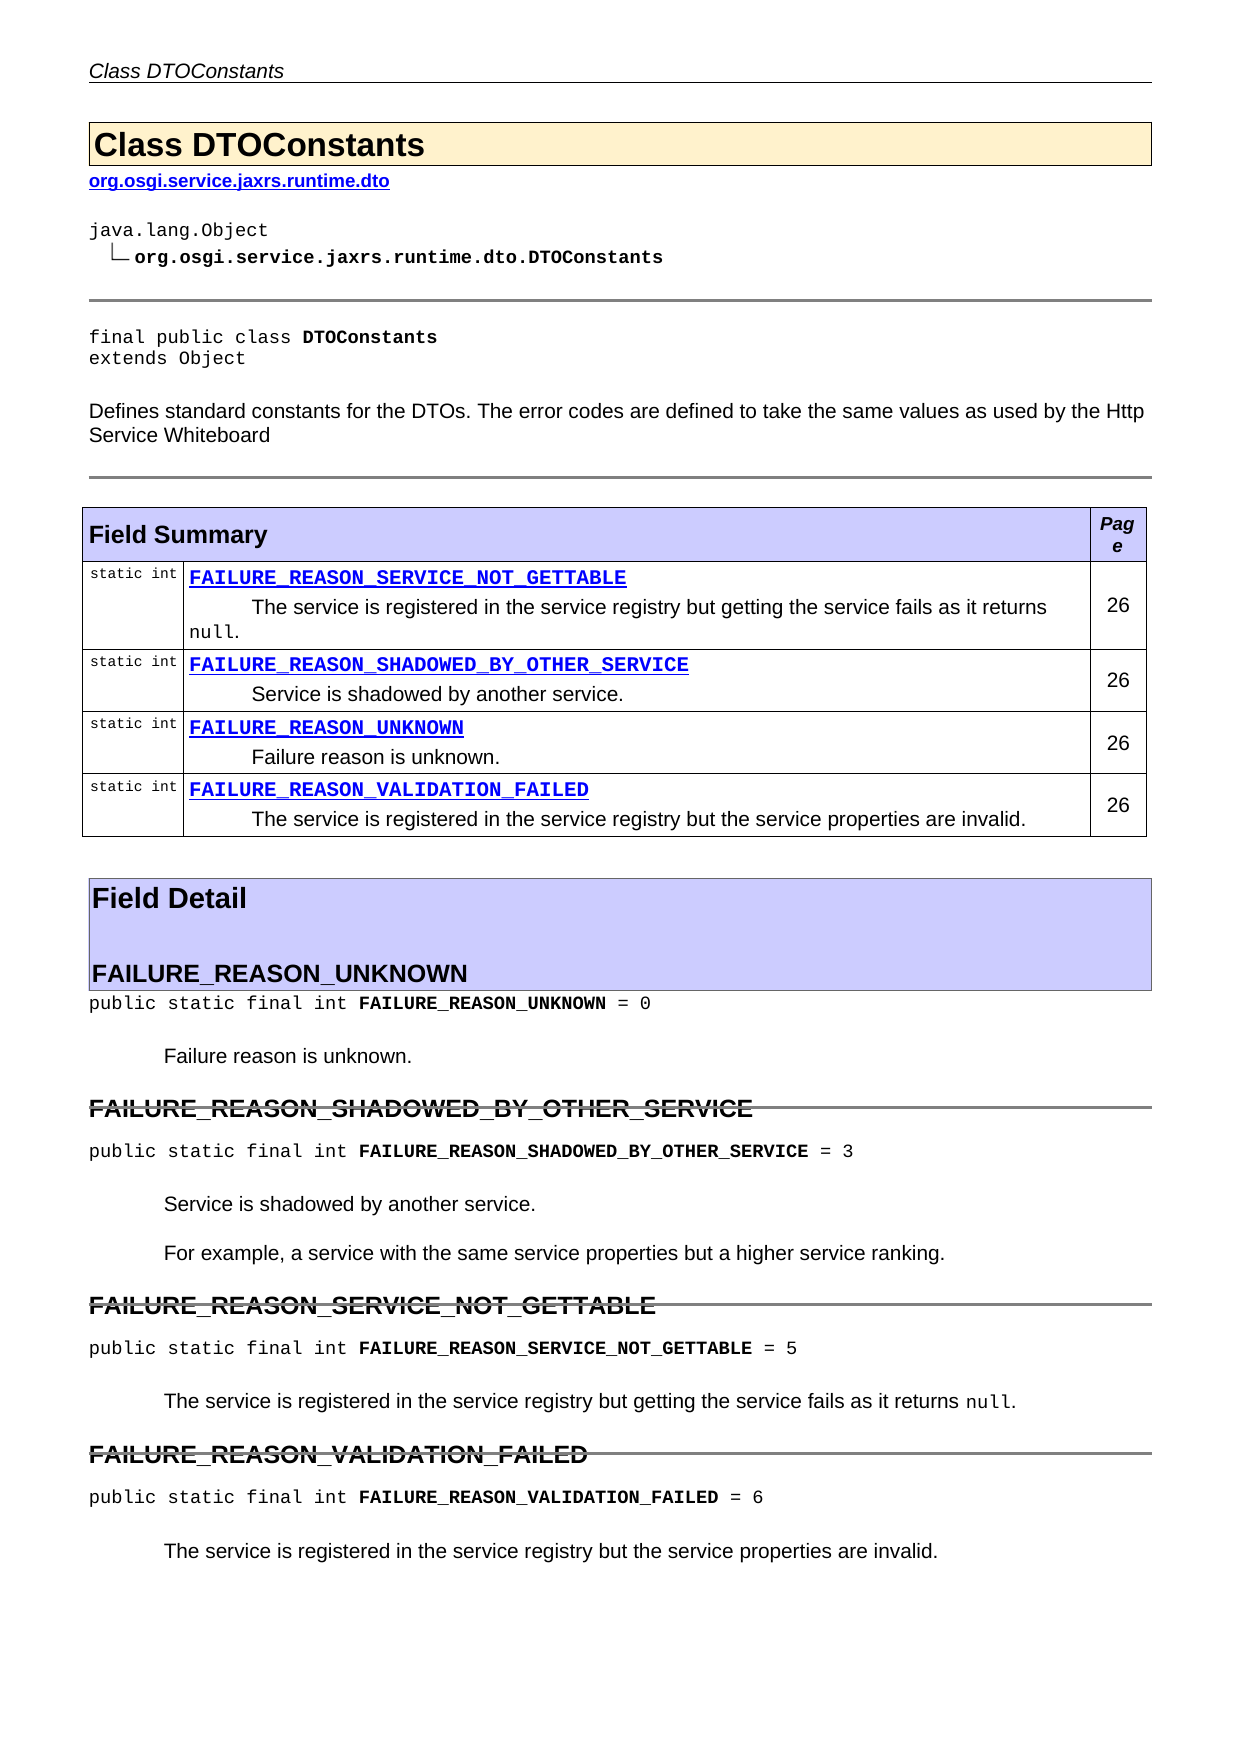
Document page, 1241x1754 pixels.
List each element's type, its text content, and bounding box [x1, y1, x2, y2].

subtitle FAILURE_REASON_SERVICE_NOT_GETTABLE [88, 1311, 1152, 1315]
table_cell FAILURE_REASON_SHADOWED_BY_OTHER_SERVICE Service is shadowed by another service. [184, 650, 1090, 711]
table_cell static int [83, 774, 183, 836]
table_cell FAILURE_REASON_SERVICE_NOT_GETTABLE The service is registered in the service registry but getting the service fails as it returns null. [184, 562, 1090, 648]
table_cell 26 [1091, 712, 1146, 773]
table_cell static int [83, 650, 183, 711]
picture [111, 241, 135, 264]
subtitle FAILURE_REASON_UNKNOWN [90, 956, 1151, 990]
text public static final int FAILURE_REASON_UNKNOWN = 0 [88, 994, 1152, 1015]
text extends Object [88, 349, 1152, 370]
text Failure reason is unknown. [163, 1044, 1152, 1068]
subtitle Field Detail [90, 879, 1151, 915]
text final public class DTOConstants [88, 328, 1152, 349]
subtitle Class DTOConstants [90, 123, 1151, 165]
table_cell 26 [1091, 562, 1146, 648]
text The service is registered in the service registry but getting the service fails as it returns null. [163, 1389, 1152, 1414]
text For example, a service with the same service properties but a higher service ranking. [163, 1241, 1152, 1265]
text org.osgi.service.jaxrs.runtime.dto [88, 170, 1152, 191]
table_cell 26 [1091, 774, 1146, 836]
subtitle FAILURE_REASON_SHADOWED_BY_OTHER_SERVICE [88, 1114, 1152, 1118]
text public static final int FAILURE_REASON_SHADOWED_BY_OTHER_SERVICE = 3 [88, 1142, 1152, 1163]
text Service is shadowed by another service. [163, 1192, 1152, 1216]
text org.osgi.service.jaxrs.runtime.dto.DTOConstants [88, 242, 1152, 269]
text Defines standard constants for the DTOs. The error codes are defined to take the same values as used by the Http Service Whiteboard [88, 399, 1152, 447]
table_cell static int [83, 712, 183, 773]
table_cell FAILURE_REASON_VALIDATION_FAILED The service is registered in the service registry but the service properties are invalid. [184, 774, 1090, 836]
table_header Page [1091, 508, 1146, 561]
table_cell static int [83, 562, 183, 648]
table_cell 26 [1091, 650, 1146, 711]
text public static final int FAILURE_REASON_SERVICE_NOT_GETTABLE = 5 [88, 1339, 1152, 1360]
text public static final int FAILURE_REASON_VALIDATION_FAILED = 6 [88, 1488, 1152, 1509]
text The service is registered in the service registry but the service properties are invalid. [163, 1539, 1152, 1563]
text java.lang.Object [88, 221, 1152, 242]
table_cell FAILURE_REASON_UNKNOWN Failure reason is unknown. [184, 712, 1090, 773]
table_header Field Summary [83, 508, 1090, 561]
